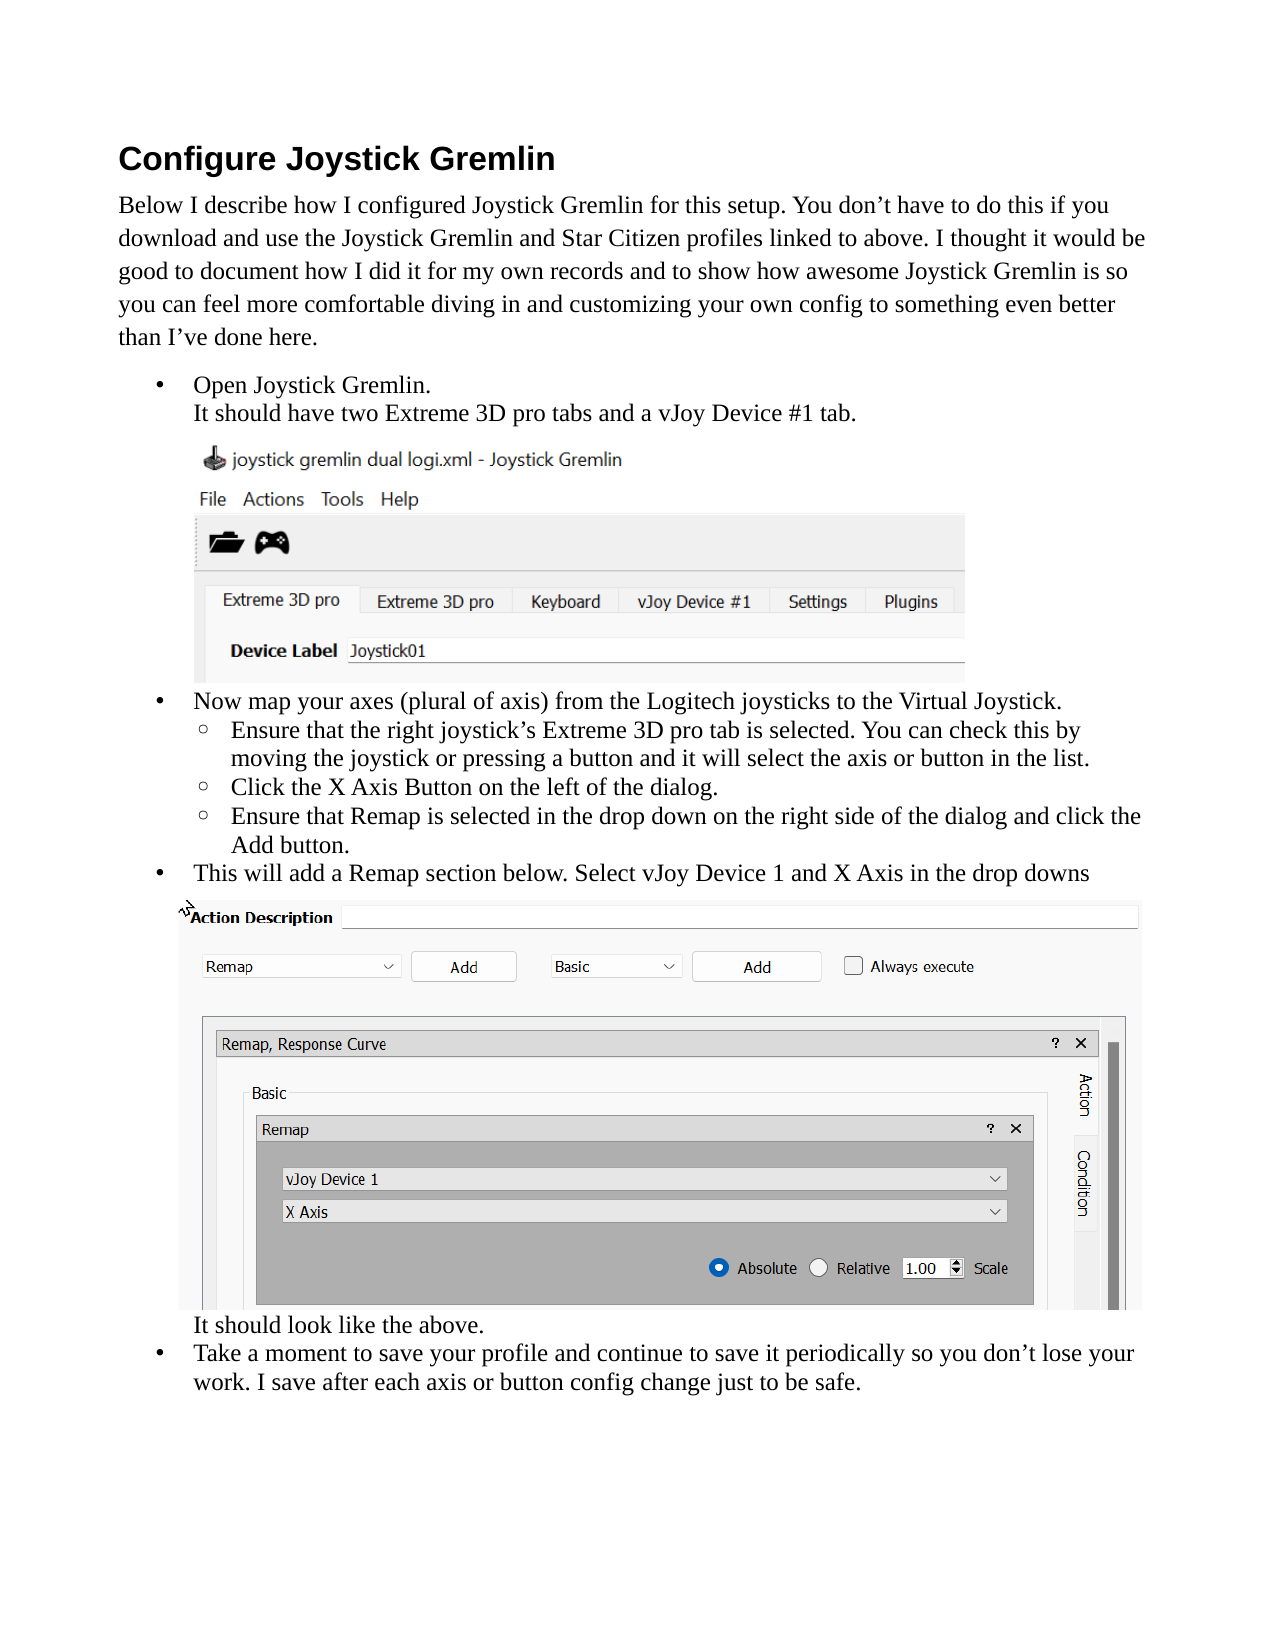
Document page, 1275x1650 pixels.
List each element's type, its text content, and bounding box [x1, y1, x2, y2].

text Below I describe how I configured Joystick Gremlin for this setup. You don’t have to do this if you download and use the Joystick Gremlin and Star Citizen profiles linked to above. I thought it would be good to document how I did it for my own records and to show how awesome Joystick Gremlin is so you can feel more comfortable diving in and customizing your own config to something even better than I’ve done here. [118, 190, 1157, 351]
picture [178, 900, 1143, 1310]
list Take a moment to save your profile and continue to save it periodically so you don’t lose your work. I save after each axis or button config change just to be safe. [156, 1338, 1157, 1396]
list Open Joystick Gremlin. It should have two Extreme 3D pro tabs and a vJoy Device #1 tab. [156, 370, 1157, 456]
list Click the X Axis Button on the left of the dialog. [193, 772, 1157, 801]
picture [194, 441, 965, 683]
list Ensure that the right joystick’s Extreme 3D pro tab is selected. You can check this by moving the joystick or pressing a button and it will select the axis or button in the list. [193, 715, 1157, 772]
list Ensure that Remap is selected in the drop down on the right side of the dialog and click the Add button. [193, 801, 1157, 858]
subtitle Configure Joystick Gremlin [118, 139, 1157, 178]
list This will add a Remap section below. Select vJoy Device 1 and X Axis in the drop downs It should look like the above. [156, 858, 1157, 1338]
list Now map your axes (plural of axis) from the Logitech joysticks to the Virtual Joystick. [156, 686, 1157, 715]
